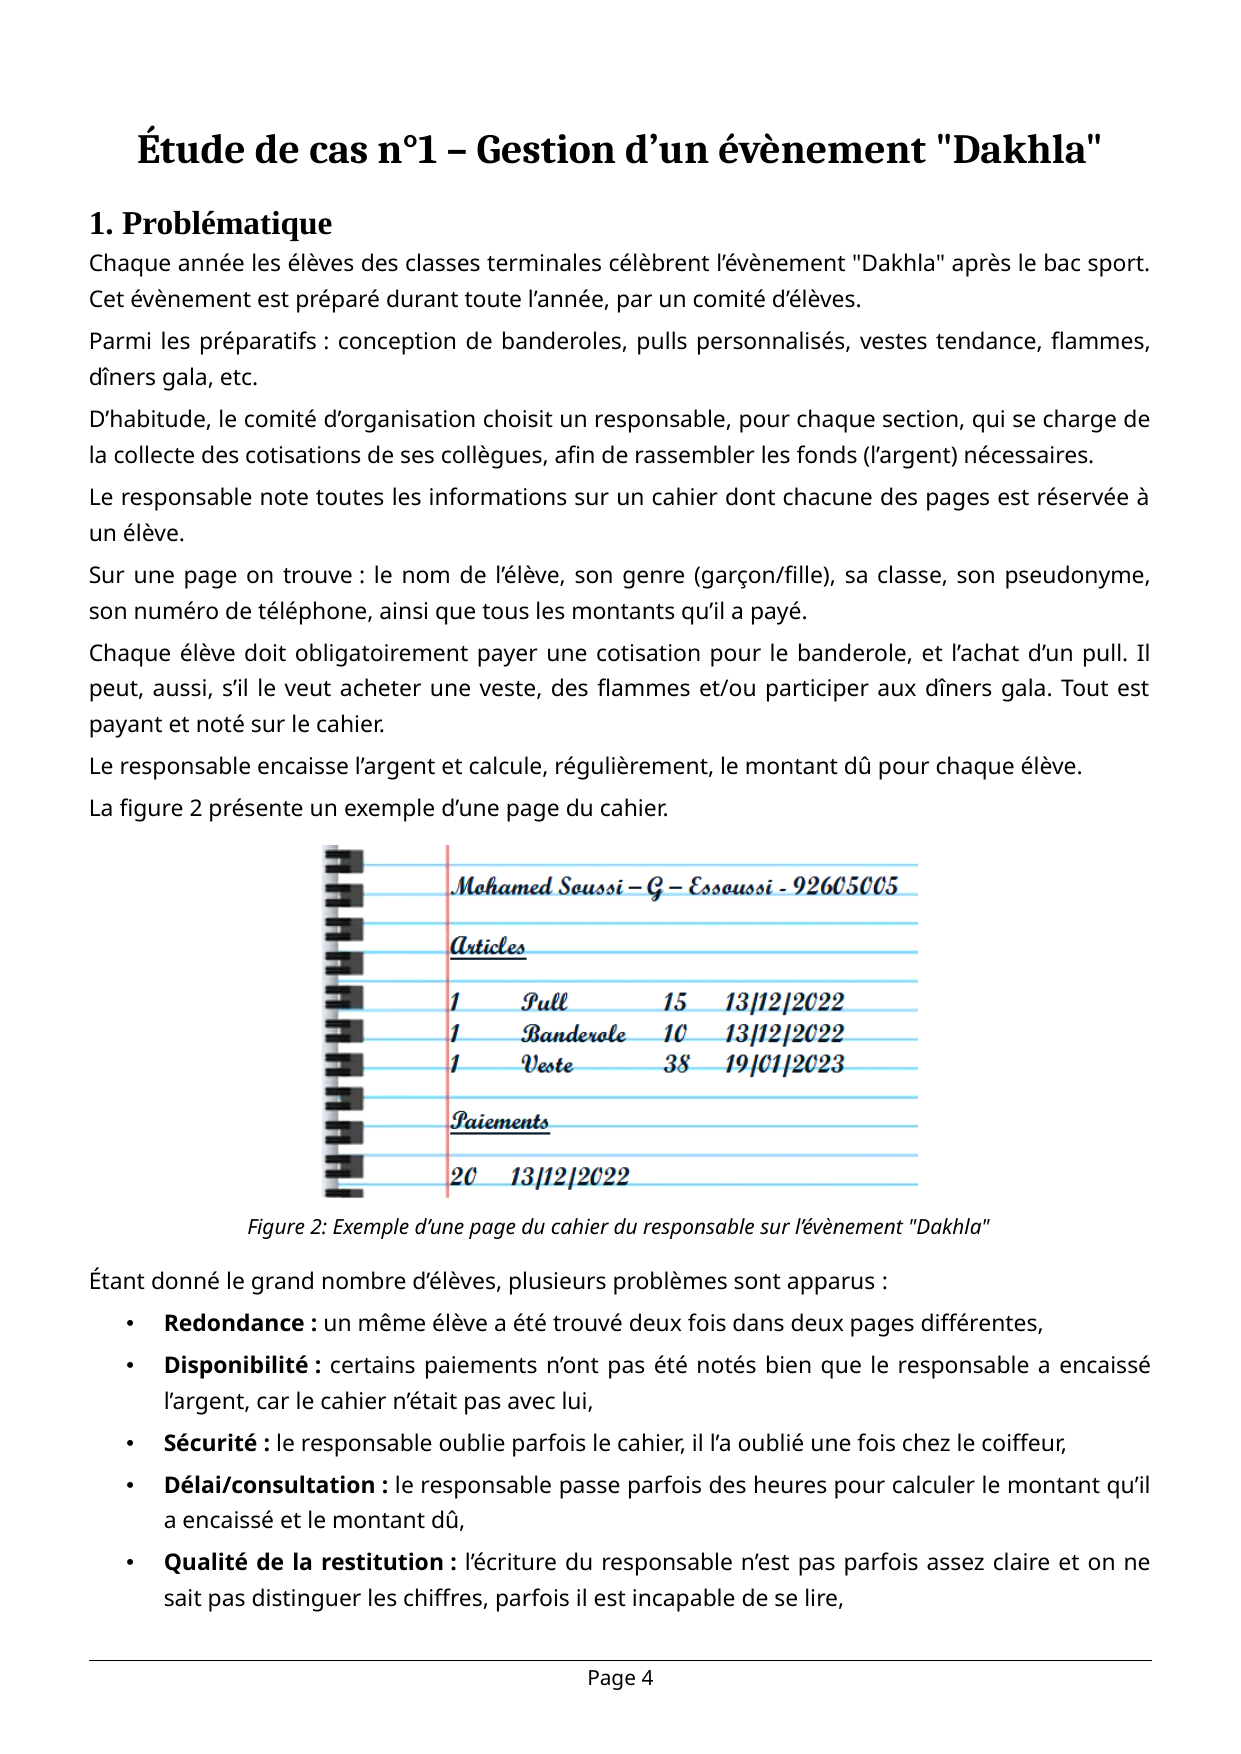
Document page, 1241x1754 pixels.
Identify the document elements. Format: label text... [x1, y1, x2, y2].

list Sécurité : le responsable oublie parfois le cahier, il l’a oublié une fois chez le coiffeur, [126, 1427, 1152, 1458]
text Le responsable note toutes les informations sur un cahier dont chacune des pages est réservée à un élève. [88, 481, 1152, 548]
text Étant donné le grand nombre d’élèves, plusieurs problèmes sont apparus : [88, 1265, 1152, 1296]
text D’habitude, le comité d’organisation choisit un responsable, pour chaque section, qui se charge de la collecte des cotisations de ses collègues, afin de rassembler les fonds (l’argent) nécessaires. [88, 403, 1152, 470]
text Sur une page on trouve : le nom de l’élève, son genre (garçon/fille), sa classe, son pseudonyme, son numéro de téléphone, ainsi que tous les montants qu’il a payé. [88, 559, 1152, 626]
list Délai/consultation : le responsable passe parfois des heures pour calculer le montant qu’il a encaissé et le montant dû, [126, 1468, 1152, 1536]
text La figure 2 présente un exemple d’une page du cahier. [88, 792, 1152, 823]
subtitle Étude de cas n°1 – Gestion d’un évènement "Dakhla" [88, 126, 1152, 174]
text Chaque élève doit obligatoirement payer une cotisation pour le banderole, et l’achat d’un pull. Il peut, aussi, s’il le veut acheter une veste, des flammes et/ou participer aux dîners gala. Tout est payant et noté sur le cahier. [88, 636, 1152, 739]
text Le responsable encaisse l’argent et calcule, régulièrement, le montant dû pour chaque élève. [88, 750, 1152, 781]
text Chaque année les élèves des classes terminales célèbrent l’évènement "Dakhla" après le bac sport. Cet évènement est préparé durant toute l’année, par un comité d’élèves. [88, 247, 1152, 314]
text Parmi les préparatifs : conception de banderoles, pulls personnalisés, vestes tendance, flammes, dîners gala, etc. [88, 325, 1152, 392]
subtitle 1. Problématique [88, 203, 1152, 241]
list Redondance : un même élève a été trouvé deux fois dans deux pages différentes, [126, 1307, 1152, 1338]
list Disponibilité : certains paiements n’ont pas été notés bien que le responsable a encaissé l’argent, car le cahier n’était pas avec lui, [126, 1349, 1152, 1416]
list Qualité de la restitution : l’écriture du responsable n’est pas parfois assez claire et on ne sait pas distinguer les chiffres, parfois il est incapable de se lire, [126, 1546, 1152, 1613]
table_header Figure 2: Exemple d’une page du cahier du responsable sur l’évènement "Dakhla" [89, 840, 1151, 1259]
